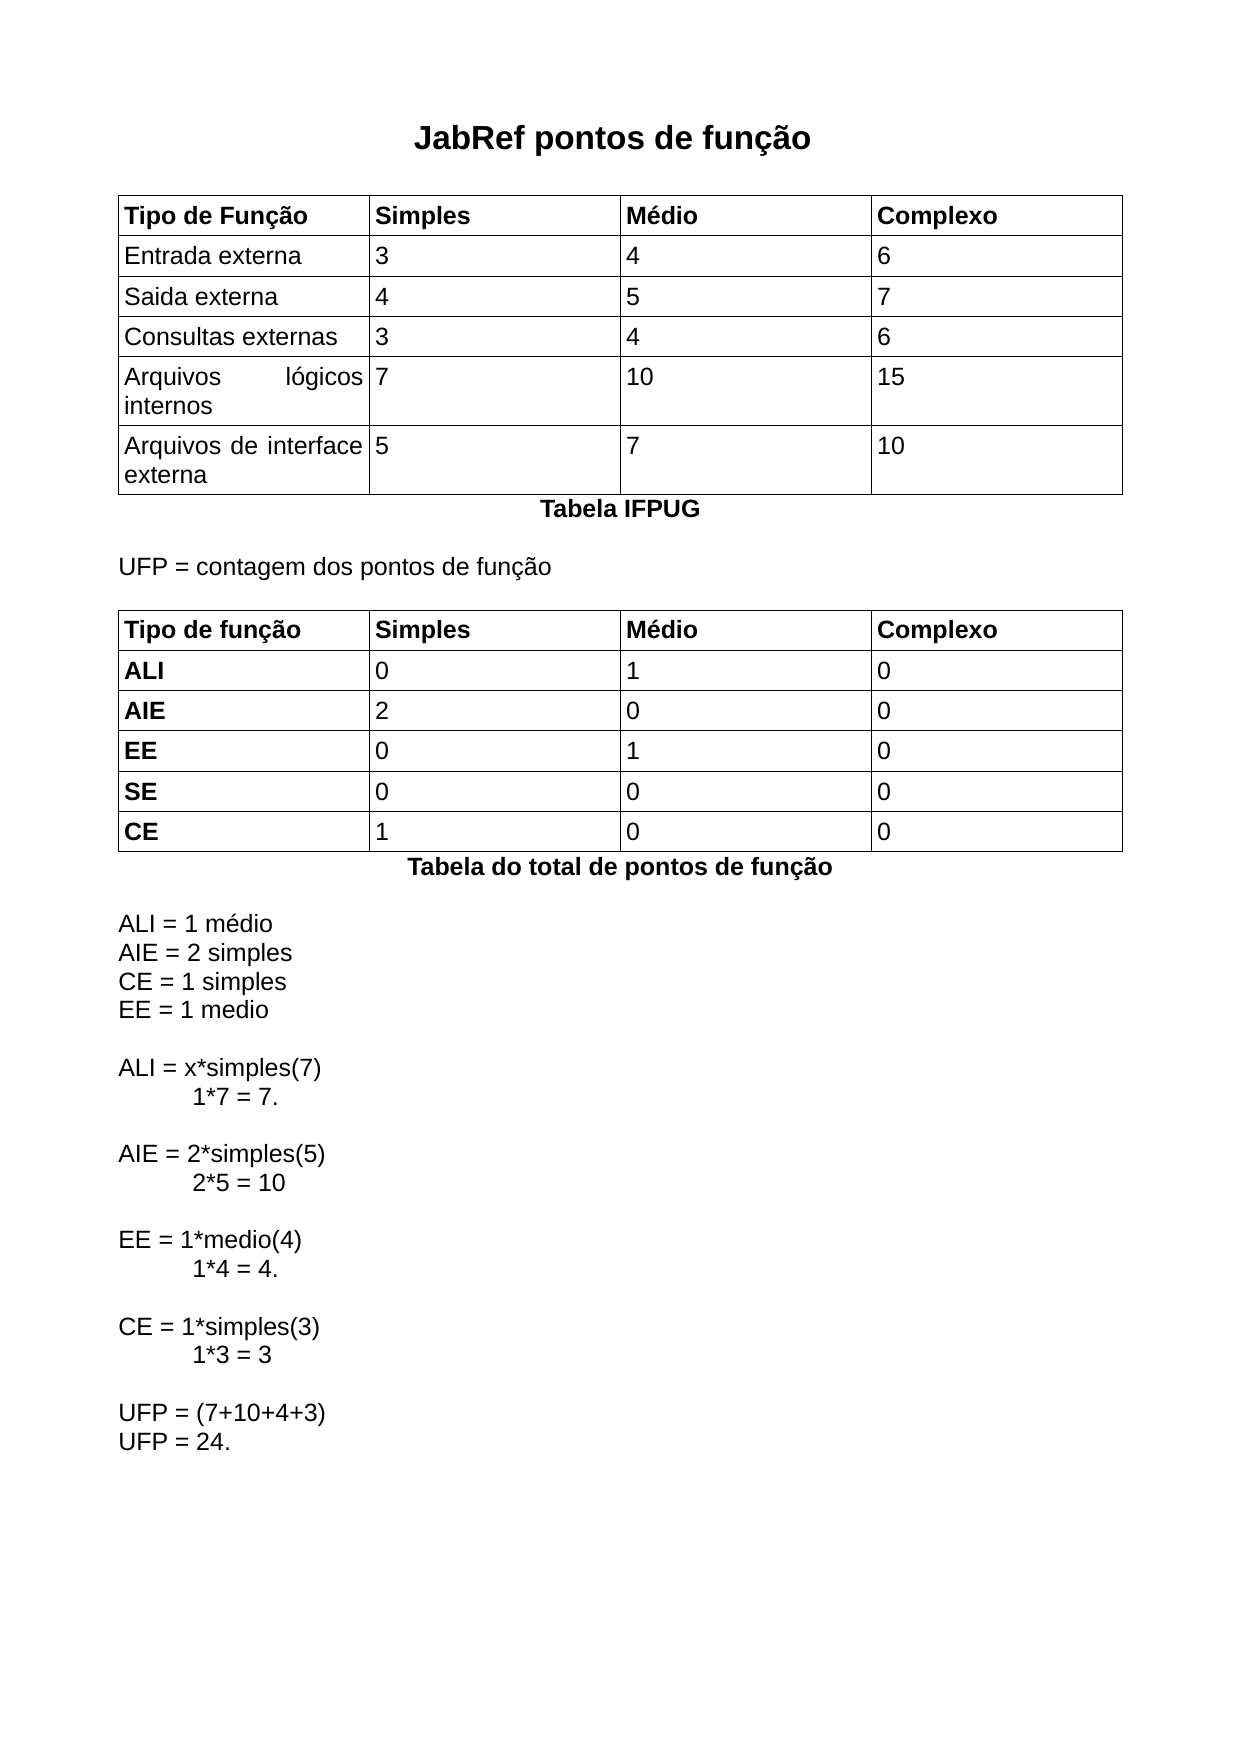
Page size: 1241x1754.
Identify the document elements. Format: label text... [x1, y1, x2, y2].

table_cell 2 [370, 691, 620, 730]
text 1*4 = 4. [118, 1254, 1122, 1283]
text 1*7 = 7. [118, 1081, 1122, 1110]
table_cell 6 [872, 236, 1122, 276]
text AIE = 2*simples(5) [118, 1139, 1122, 1168]
table_cell 3 [370, 317, 620, 356]
table_cell 0 [872, 731, 1122, 771]
table_cell 0 [872, 651, 1122, 690]
text Tabela do total de pontos de função [118, 852, 1122, 880]
table_cell 4 [621, 317, 871, 356]
text 1*3 = 3 [118, 1340, 1122, 1369]
table_cell 7 [370, 357, 620, 425]
table_cell 5 [621, 277, 871, 316]
table_cell 7 [621, 426, 871, 494]
table_cell 1 [621, 651, 871, 690]
table_cell 0 [370, 772, 620, 811]
text JabRef pontos de função [118, 118, 1122, 157]
text ALI = x*simples(7) [118, 1053, 1122, 1081]
table_cell 0 [872, 772, 1122, 811]
table_header Tipo de Função [119, 196, 369, 235]
table_cell EE [119, 731, 369, 771]
table_cell 1 [370, 812, 620, 851]
table_header Médio [621, 611, 871, 650]
table_cell 0 [872, 812, 1122, 851]
text 2*5 = 10 [118, 1168, 1122, 1196]
table_cell 4 [370, 277, 620, 316]
text UFP = 24. [118, 1426, 1122, 1455]
table_cell Arquivos de interface externa [119, 426, 369, 494]
table_header Complexo [872, 196, 1122, 235]
table_header Tipo de função [119, 611, 369, 650]
table_cell 4 [621, 236, 871, 276]
table_cell Saida externa [119, 277, 369, 316]
table_cell 0 [621, 691, 871, 730]
text UFP = (7+10+4+3) [118, 1398, 1122, 1426]
table_cell 0 [621, 772, 871, 811]
table_cell 15 [872, 357, 1122, 425]
table_cell 0 [370, 731, 620, 771]
table_cell 5 [370, 426, 620, 494]
text EE = 1 medio [118, 995, 1122, 1024]
table_cell Consultas externas [119, 317, 369, 356]
text Tabela IFPUG [118, 495, 1122, 523]
table_header Médio [621, 196, 871, 235]
table_cell 0 [872, 691, 1122, 730]
table_header Simples [370, 196, 620, 235]
table_cell Arquivos lógicos internos [119, 357, 369, 425]
table_cell CE [119, 812, 369, 851]
table_cell 0 [370, 651, 620, 690]
table_header Simples [370, 611, 620, 650]
table_cell 3 [370, 236, 620, 276]
table_cell 6 [872, 317, 1122, 356]
text EE = 1*medio(4) [118, 1225, 1122, 1254]
table_cell SE [119, 772, 369, 811]
text AIE = 2 simples [118, 938, 1122, 966]
table_cell 7 [872, 277, 1122, 316]
text UFP = contagem dos pontos de função [118, 552, 1122, 581]
table_cell Entrada externa [119, 236, 369, 276]
table_header Complexo [872, 611, 1122, 650]
text ALI = 1 médio [118, 909, 1122, 938]
table_cell AIE [119, 691, 369, 730]
table_cell 10 [872, 426, 1122, 494]
text CE = 1*simples(3) [118, 1311, 1122, 1340]
text CE = 1 simples [118, 966, 1122, 995]
table_cell 10 [621, 357, 871, 425]
table_cell ALI [119, 651, 369, 690]
table_cell 0 [621, 812, 871, 851]
table_cell 1 [621, 731, 871, 771]
